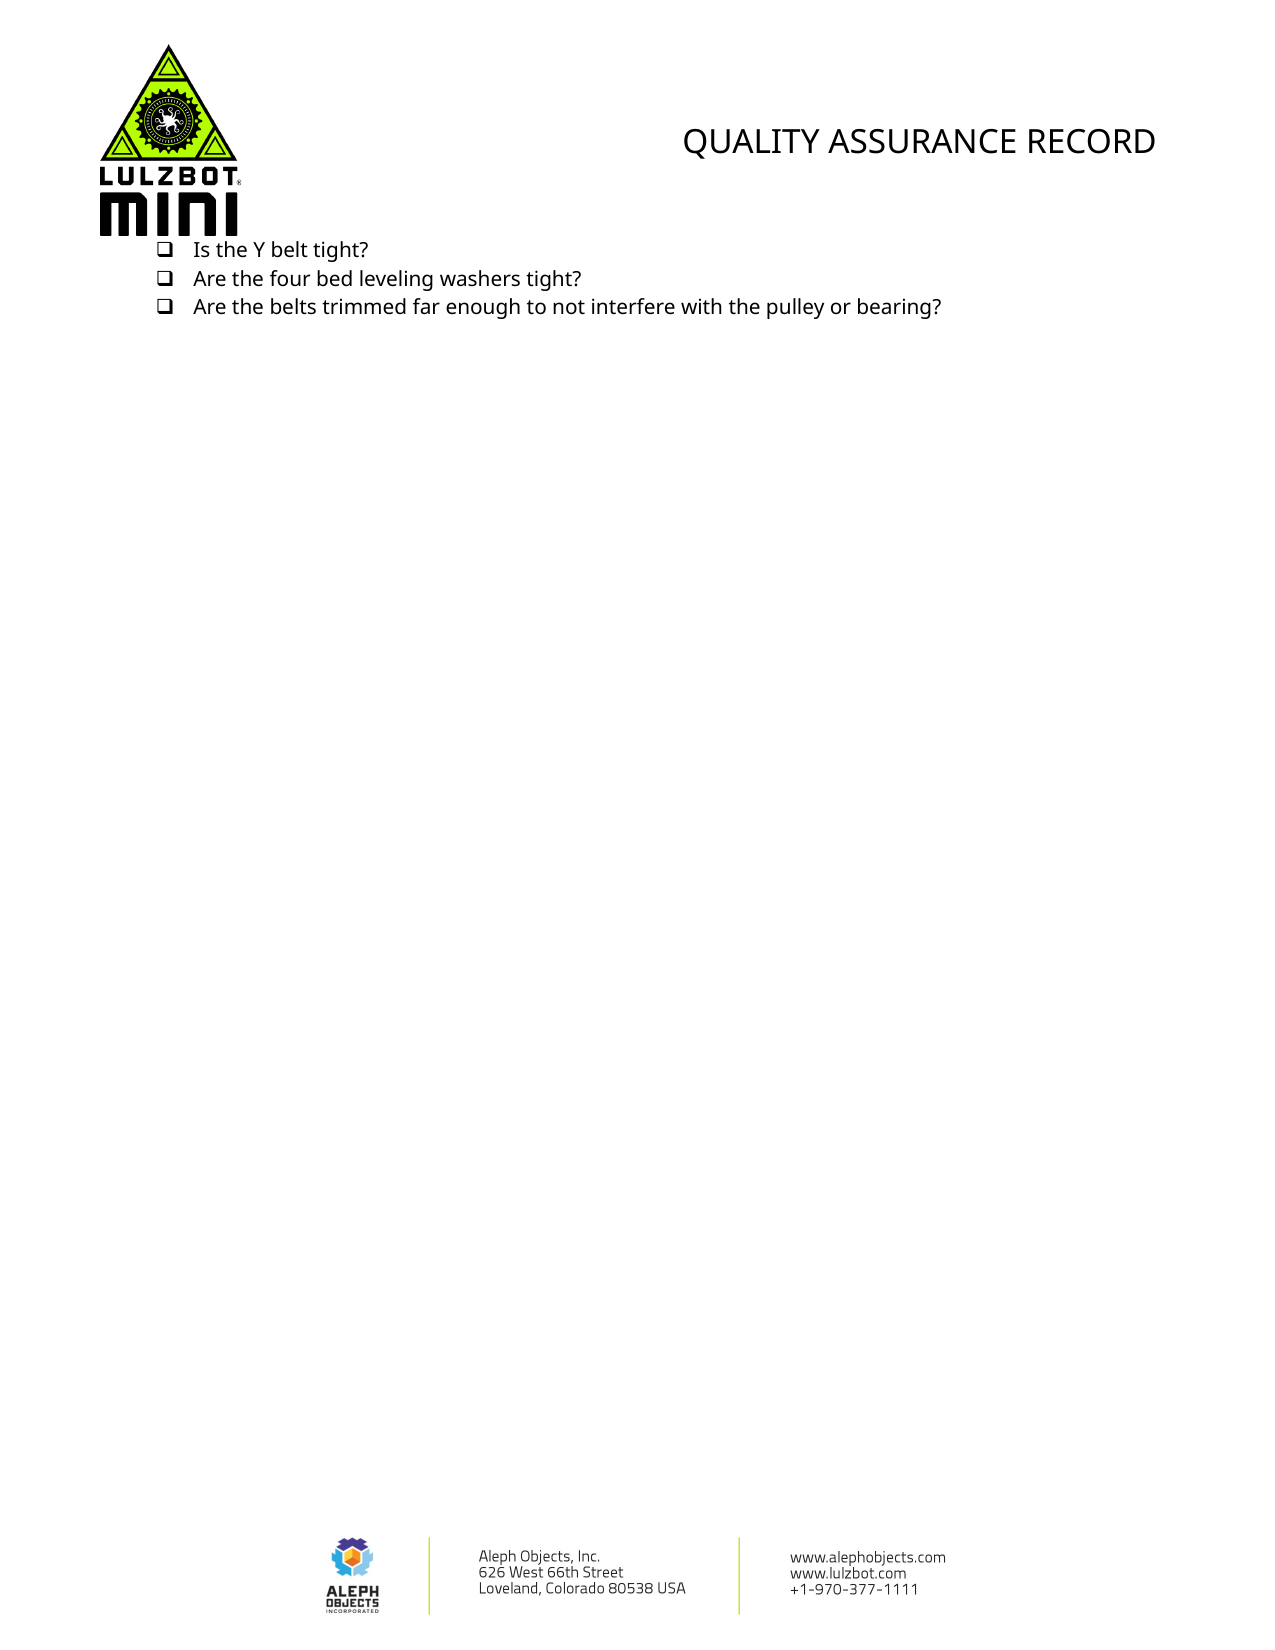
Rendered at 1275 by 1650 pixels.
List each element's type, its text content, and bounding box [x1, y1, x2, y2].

picture [100, 44, 242, 236]
picture [0, 1500, 1275, 1650]
list Is the Y belt tight? [156, 193, 1157, 264]
list Are the belts trimmed far enough to not interfere with the pulley or bearing? [156, 292, 1157, 321]
list Are the four bed leveling washers tight? [156, 264, 1157, 292]
